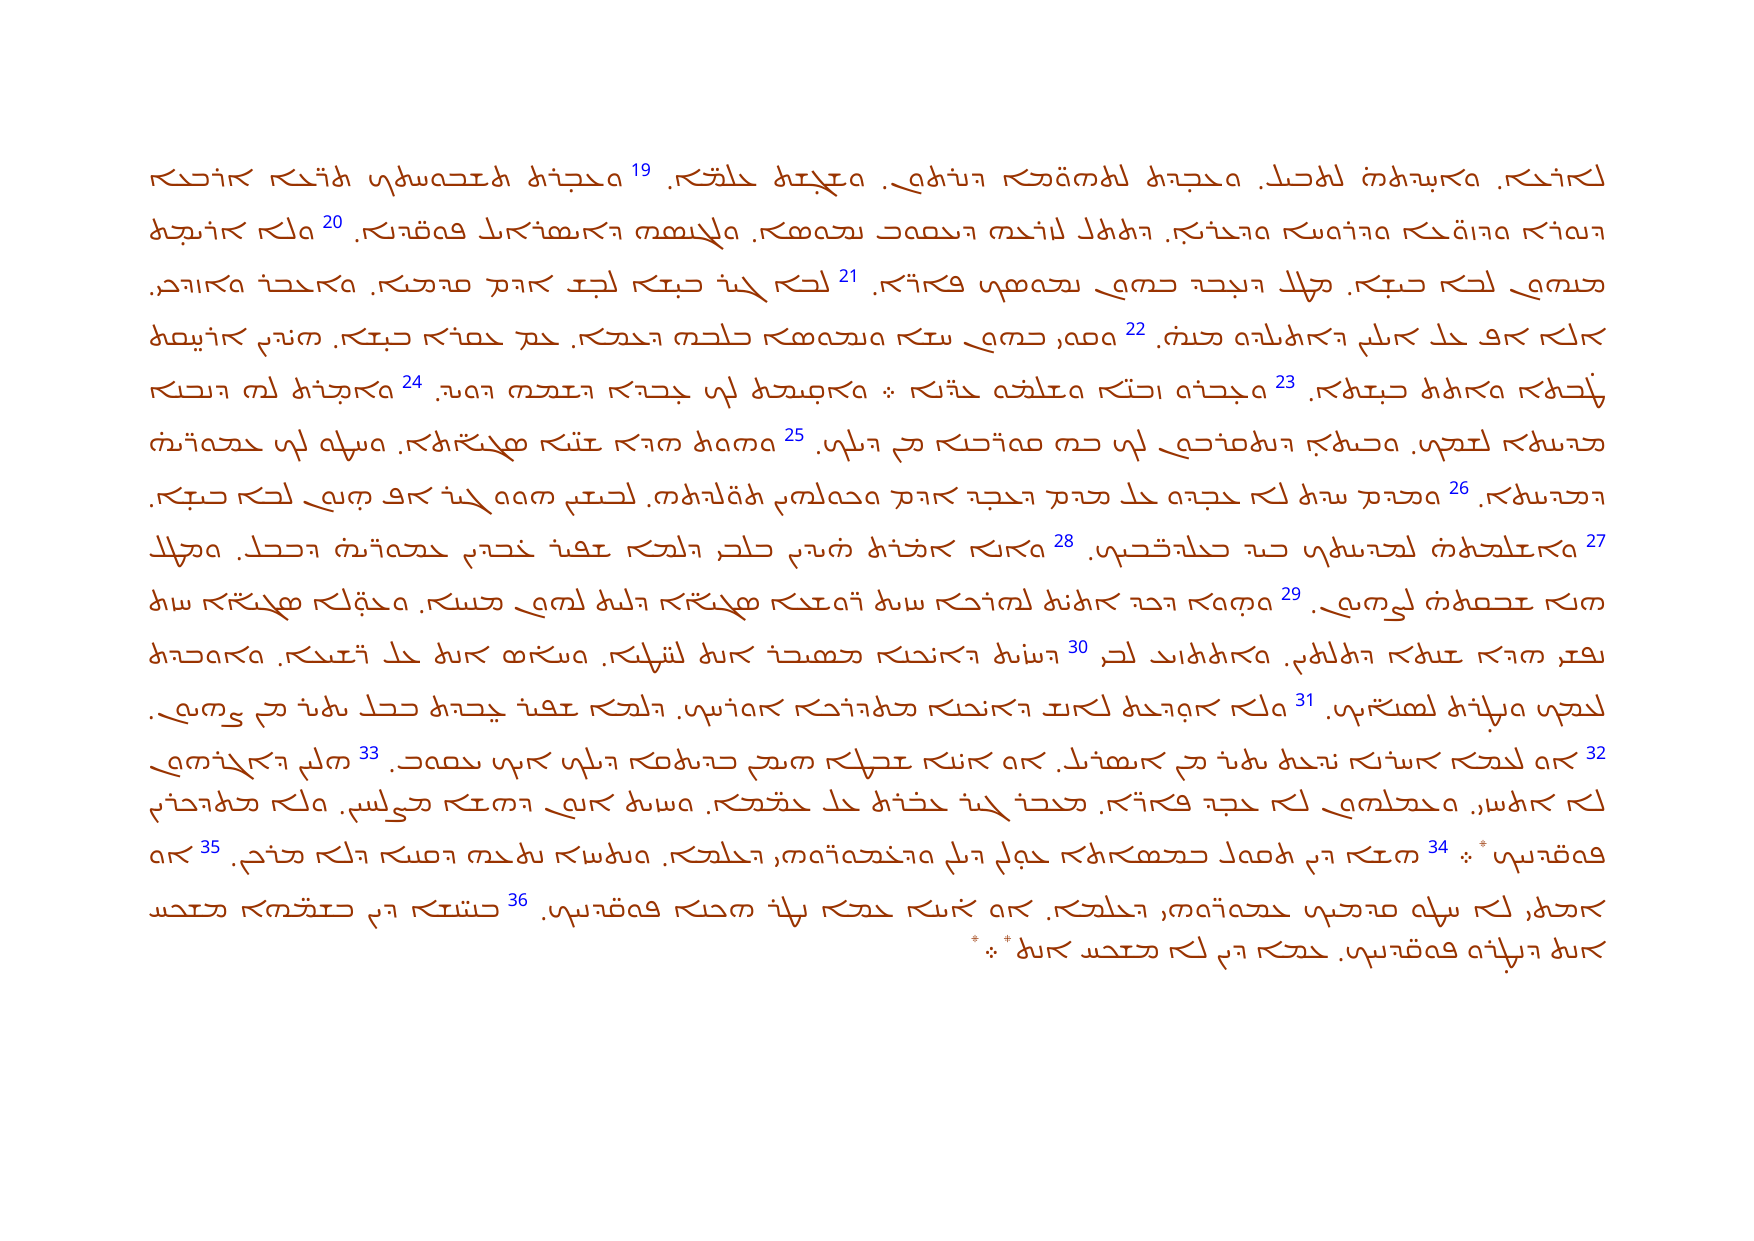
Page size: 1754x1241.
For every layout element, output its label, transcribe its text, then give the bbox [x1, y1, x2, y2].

text 1 ܒܫܢܬ ܬܠܬܝܢ ܕܡܦܘܠܬܗ̇ ܕܡܕܝܢܬܢ ܐܢܐ̇ ܫܠܬܐܝܠ ܕܐܝܬܝ ܥܙܪܐ̣܂ ܐܝ̇ܬܝ ܗܘ̇ܝܬ ܒܒܒܠ܂ ܘܪܡ̣ܐ ܗ̇ܘܝܬ ܥܠ ܬܫܘܝܬܝ ܘܬܘܝܗ ܗ̇ܘܝܬ܂ ܘܡܚܫ̈ܒܬܐ ܣܠܩܢ ܗ̈ܘܝ ܥܠ ܠܒܝ܂ 2 ܡܛܠ ܕܚ̇ܙܝܬ ܚܘܪܒܗ̇ ܕܨܗܝܘܢ܂ ܘܟܗܝܢܘܬܗܘܢ ܕܥܘܡܖ̈ܝ ܒܒܠ܂ 3 ܘܐܬܕܡ̤ܪܬ ܪܘܚܝ ܣܓܝ܂ ܘܫ̇ܪܝܬ ܐܡ̇ܠܠ ܠܘܬ ܡܪܝܡܐ ܡܠܐ ܕܚܝ̈ܠܬܐ 4 ܘܐܡ̇ܪܬ܂ ܐܘ ܡܪܝܐ ܡܪܝ܂ ܠܐ ܗܘܐ ܐܢܬ ܐܡ̣ܪܬ ܡܢ ܪܝܫ ܟܕ ܓܒܠܬܗ̇ ܠܐܪܥܐ ܘܗܕܐ ܒܠܚܘܕܝܟ܂ ܘܦ̣ܩܕܬ ܠܥܦܪܐ 5 ܘܝܗ̣ܒ ܠܟ ܠܐܕܡ ܦܓܪܐ ܡܝܬܐ܂ ܘܗ̣ܘ ܓܒܝܠܬܐ ܗܘܐ ܕܐ̈ܝܕܝܟ܂ ܘܢܦܚ̣ܬ ܒܗ ܪܘܚܐ ܕܚ̈ܝܐ܂ ܘܗ̣ܘܐ ܚ̇ܝܐ ܩܕܡܝܟ܂ 6 ܘܐ̣ܥܠܬܝܗܝ ܠܦܪܕܝܣܐ̇ ܗ̇ܘ ܕܢ̤ܨܒܬ ܝܡܝܢܟ̇܂ ܡܢ ܩܕܡ ܕܬܐܬܐ ܐܪܥܐ܂ 7 ܘܠܗܢܐ ܦܩܕܬܝܗܝ ܦܘܩܕܢܐ ܘܥܒܪܗ܂ ܘܒܪ ܫܥܬܗ ܓܙ̣ܪܬ ܥܠܘܗܝ ܡܘܬܐ ܘܥܠ ܬܘ̈ܠܕܬܗ܂ ܘܡܢܗ ܐܬܝܠܕܘ ܥܡ̈ܡܐ ܘܫ̈ܒܛܐ܂ ܘܠܫ̈ܢܐ ܘܐܡ̈ܘܬܐ ܘܫܖ̈ܒܬܐ܂ ܐܝܠܝܢ ܕܠܝܬ ܠܗܝܢ ܡܢܝܢܐ܂ 8 ܘܐܙܠܘ ܟܠ ܥܡܝ ܒ̇ܥ̈ܒܕܝܗܘܢ܂ ܘܡܪܫܥܝܢ ܗܘܘ ܘܡܥܘܠܝܢ ܩܕܡܝܟ܂ ܘܐܢܬ ܠܐ ܟܠ̣ܝܬ ܐܝܘܢ܂ 9 ܬܘܒ ܕܝܢ ܒܙܒܢ ܐܝܬ̣ܝܬ ܛܘܦܢܐ ܥܠ ܐܪܥܐ ܘܥܠ ܥܡܘܖ̈ܘܗܝ ܕܥܠܡܐ̣܂ ܘܐ̣ܘܒܕܬ ܐܢܘܢ܂ 10 ܘܗ̣ܘܐ ܐܟܚܕܐ ܐܒܕܢܗܘܢ܂ ܘܐܝܟ ܕܠܐܕܡ ܡܘܬܐ̣܂ ܗܟܢܐ ܐܦ ܠܗ̇ܢܘܢ ܡܘܬܐ ܕܛܘܦܢܐ܂ 11 ܐܘܬ̣ܪܬ ܕܝܢ ܚܕ ܡܢܗܘܢ ܥܡ ܒܝܬܗ܂ ܘܡܢܗ ܙܕܝ̈ܩܐ ܟܠܗܘܢ ܪܕܘ܂ 12 ܘܗ̣ܘܐ ܕܟܕ ܫܪܝܘ ܢܣܓܘܢ ܥܡܘܖ̈ܝܗ̇ ܕܐܪܥܐ܂ ܘܐܣܓܝܘ ܒܢ̈ܝܐ ܘܥܡܡ̈ܐ ܘܟܢ̈ܫܐ ܣܓܝܐ̈ܐ܃ ܘܫܪܝܘ ܬܘܒ ܕܢܪܫܥܘܢ ܝܬܝܪ ܡܢ ܩ̈ܕܡܝܐ܂ 13 ܘܗ̣ܘܐ ܕܟܕ ܐܪܫܥܘ ܩܕܡܝܟ܃ ܓܒ̣ܝܬ ܠܟ ܚܕ ܡܢܗܘܢ ܕܫܡܗ ܐܒܪܗܡ܃ 14 ܘܐܚܒܬܝܗܝ ܘܚܘܝܬܝܗܝ ܫܘܠܡܗܘܢ ܕܙܒ̈ܢܐ ܠܗ ܒܠܚܘܕܘܗܝ܃ ܒܝܢܬ ܠܟ ܘܠܗ ܒܠܠܝܐ܃ 15 ܘܐܩܝܡܬ ܠܗ ܩܝܡ̈ܐ ܕܠܥܠܡ܃ ܘܐܡ̣ܪܬ ܠܗ ܕܠܐ ܡܡܬܘܡ ܬܫܒܩܝܘܗܝ ܠܙܪܥܗ܂ ܘܝܗ̣ܒܬ ܠܗ ܠܐܝܣܚܩ܂ ܘܠܐܝܣܚܩ ܝܗ̣ܒܬ ܠܝܥܩܘܒ ܘܠܥܝܣܘ܂ 16 ܘܓܒ̣ܝܬ ܠܟ ܠܝܪܬܘܬܐ ܠܝܥܩܘܒ܂ ܘܠܥܝܣܘ ܣܢ̣ܝܬ܂ ܘܗ̣ܘܐ ܝܥܩܘܒ ܠܥܡܐ ܣܓܝܐܐ܂ 17 ܘܟܕ ܐܣ̣ܩܬ ܠܙܪܥܗ ܡܢ ܡܨܪܝܢ ܘܐܩܝܡܬ ܠܗ ܩܝܡ̈ܐ ܕܠܥܠܡ܂ ܘܐܝܬ̣ܝܬ ܐܢܘܢ ܠܛܘܪ ܣܝܢܝ܂ 18 ܘܐܪܟ̣ܢܬ ܫܡܝܐ ܘܐܙ̣ܝܥܬ ܠܐܪܥܐ܂ ܘܐܚ̣ܕܬܗ̇ ܠܬܒܝܠ܂ ܘܥܒ̣ܕܬ ܠܬܗܘ̈ܡܐ ܕܢܪܬܘܢ܂ ܘܫܓ̣ܫܬ ܥܠܡ̈ܐ܂ 19 ܘܥܒ̣ܪܬ ܬܫܒܘܚܬܟ ܬܖ̈ܥܐ ܐܪܒܥܐ ܕܢܘܪܐ ܘܕܙܘ̈ܥܐ ܘܕܪܘܚܐ ܘܕܥܪܝܐ̣܂ ܕܬܬܠ ܠܙܪܥܗ ܕܝܥܩܘܒ ܢܡܘܣܐ܂ ܘܠܓܢܣܗ ܕܐܝܣܪܐܝܠ ܦܘܩ̈ܕܢܐ܂ 20 ܘܠܐ ܐܪܝܡ̣ܬ ܡܢܗܘܢ ܠܒܐ ܒܝܫ̣ܐ܂ ܡܛܠ ܕܢܥ̣ܒܕ ܒܗܘܢ ܢܡܘܣܟ ܦܐܖ̈ܐ܂ 21 ܠܒܐ ܓܝܪ ܒܝ̣ܫܐ ܠܒ̣ܫ ܐܕܡ ܩܕܡܝܐ܂ ܘܐܥܒܪ ܘܐܙܕܟܝ܂ ܐܠܐ ܐܦ ܥܠ ܐܝܠܝܢ ܕܐܬܝܠܕܘ ܡܢܗ̇܂ 22 ܘܩܘܝ ܒܗܘܢ ܚܫܐ ܘܢܡܘܣܐ ܒܠܒܗ ܕܥܡܐ܂ ܥܡ ܥܩܪܐ ܒܝ̣ܫܐ܂ ܗܝ̇ܕܝܢ ܐܪܚ̤ܩܬ ܛ̇ܒܬܐ ܘܐܬܬ ܒܝ̣ܫܬܐ܂ 23 ܘܥ̣ܒܪܘ ܙܒܢ̈ܐ ܘܫܠܡ̇ܘ ܥܕ̈ܢܐ ܀ ܘܐܩ̣ܝܡܬ ܠܟ ܥ̣ܒܕܐ ܕܫܡܗ ܕܘܝܕ܂ 24 ܘܐܡ̣ܪܬ ܠܗ ܕܢܒܢܐ ܡܕܝܢܬܐ ܠܫܡܟ܂ ܘܒܝܬܐ̣ ܕܢܬܩܪܒܘܢ ܠܟ ܒܗ ܩܘܖ̈ܒܢܐ ܡܢ ܕܝܠܟ܂ 25 ܘܗܘܬ ܗܕܐ ܫܢ̈ܝܐ ܣܓܝܐ̈ܬܐ܂ ܘܚܛܘ ܠܟ ܥܡܘܖ̈ܝܗ̇ ܕܡܕܝܢܬܐ܂ 26 ܘܡܕܡ ܚܕܬ ܠܐ ܥܒ̣ܕܘ ܥܠ ܡܕܡ ܕܥܒ̣ܕ ܐܕܡ ܘܟܘܠܗܝܢ ܬܘ̈ܠܕܬܗ܂ ܠܒܝܫܝܢ ܗܘܘ ܓܝܪ ܐܦ ܗ̣ܢܘܢ ܠܒܐ ܒܝܫ̣ܐ܂ 27 ܘܐܫܠܡܬܗ̇ ܠܡܕܝܢܬܟ ܒܝܕ ܒܥܠܕܒ̈ܒܝܟ܂ 28 ܘܐܢܐ ܐܡ̇ܪܬ ܗ̇ܝܕܝܢ ܒܠܒܝ ܕܠܡܐ ܫܦܝܪ ܥ̇ܒܕܝܢ ܥܡܘܖ̈ܝܗ̇ ܕܒܒܠ܂ ܘܡܛܠ ܗܢܐ ܫܒܩܬܗ̇ ܠܨܗܝܘܢ܂ 29 ܘܗ̣ܘܐ ܕܟܕ ܐܬܝ̇ܬ ܠܗܪܟܐ ܚܙܝܬ ܖ̈ܘܫܥܐ ܣܓܝܐ̈ܐ ܕܠܝܬ ܠܗܘܢ ܡܢܝܢܐ܂ ܘܥܘ̣̈ܠܐ ܣܓܝܐ̈ܐ ܚܙܬ ܢܦܫܝ ܗܕܐ ܫܢܬܐ ܕܬܠܬܝܢ܂ ܘܐܬܬܙܝܥ ܠܒܝ 30 ܕܚܙ̇ܝܬ ܕܐܝ̇ܟܢܐ ܡܣܝܒܪ ܐܢܬ ܠܚ̈ܛܝܐ܂ ܘܚܐ̇ܣ ܐܢܬ ܥܠ ܖ̈ܫܝܥܐ܂ ܘܐܘܒܕܬ ܠܥܡܟ ܘܢܛ̣ܪܬ ܠܣܢܐ̈ܝܟ܂ 31 ܘܠܐ ܐܘ̣ܕܥܬ ܠܐܢܫ ܕܐܝ̇ܟܢܐ ܡܬܕܪܟܐ ܐܘܪܚܟ܂ ܕܠܡܐ ܫܦܝܪ ܥ̤ܒܕܬ ܒܒܠ ܝܬܝܪ ܡܢ ܨܗܝܘܢ܂ 32 ܐܘ ܠܥܡܐ ܐܚܪܢܐ ܝ̇ܕܥܬ ܝܬܝܪ ܡܢ ܐܝܣܪܝܠ܂ ܐܘ ܐܝ̇ܢܐ ܫܒܛܐ ܗܝܡܢ ܒܕܝܬܩܐ ܕܝܠܟ ܐܝܟ ܝܥܩܘܒ܂ 33 ܗܠܝܢ ܕܐܓܪܗܘܢ ܠܐ ܐܬܚܙܝ܂ ܘܥܡܠܗܘܢ ܠܐ ܥܒ̣ܕ ܦܐܖ̈ܐ܂ ܡܥܒܪ ܓܝܪ ܥܒ̇ܪܬ ܥܠ ܥܡ̈ܡܐ܂ ܘܚܙܝܬ ܐܢܘܢ ܕܗܫܐ ܡܨܠܚܝܢ܂ ܘܠܐ ܡܬܕܟܪܝܢ ܦܘܩ̈ܕܢܝܟ ݊ ܀ 34 ܗܫܐ ܕܝܢ ܬܩܘܠ ܒܡܣܐܬܐ ܥܘ̣ܠܢ ܕܝܠܢ ܘܕܥ̇ܡܘܖ̈ܘܗܝ ܕܥܠܡܐ܂ ܘܢܬܚܙܐ ܢܬܥܗ ܕܩܢܝܐ ܕܠܐ ܡܪܟܢ܂ 35 ܐܘ ܐܡܬܝ ܠܐ ܚܛܘ ܩܕܡܝܟ ܥܡܘܖ̈ܘܗܝ ܕܥܠܡܐ܂ ܐܘ ܐ̇ܝܢܐ ܥܡܐ ܢܛܪ ܗܟܢܐ ܦܘܩ̈ܕܢܝܟ܂ 36 ܒܢܝ̈ܢܫܐ ܕܝܢ ܒܫܡ̈ܗܐ ܡܫܟܚ ܐܢܬ ܕܢܛ̣ܪܘ ܦܘܩ̈ܕܢܝܟ܂ ܥܡܐ ܕܝܢ ܠܐ ܡܫܟܚ ܐܢܬ ݊ ܀ ݊ [148, 148, 1606, 972]
